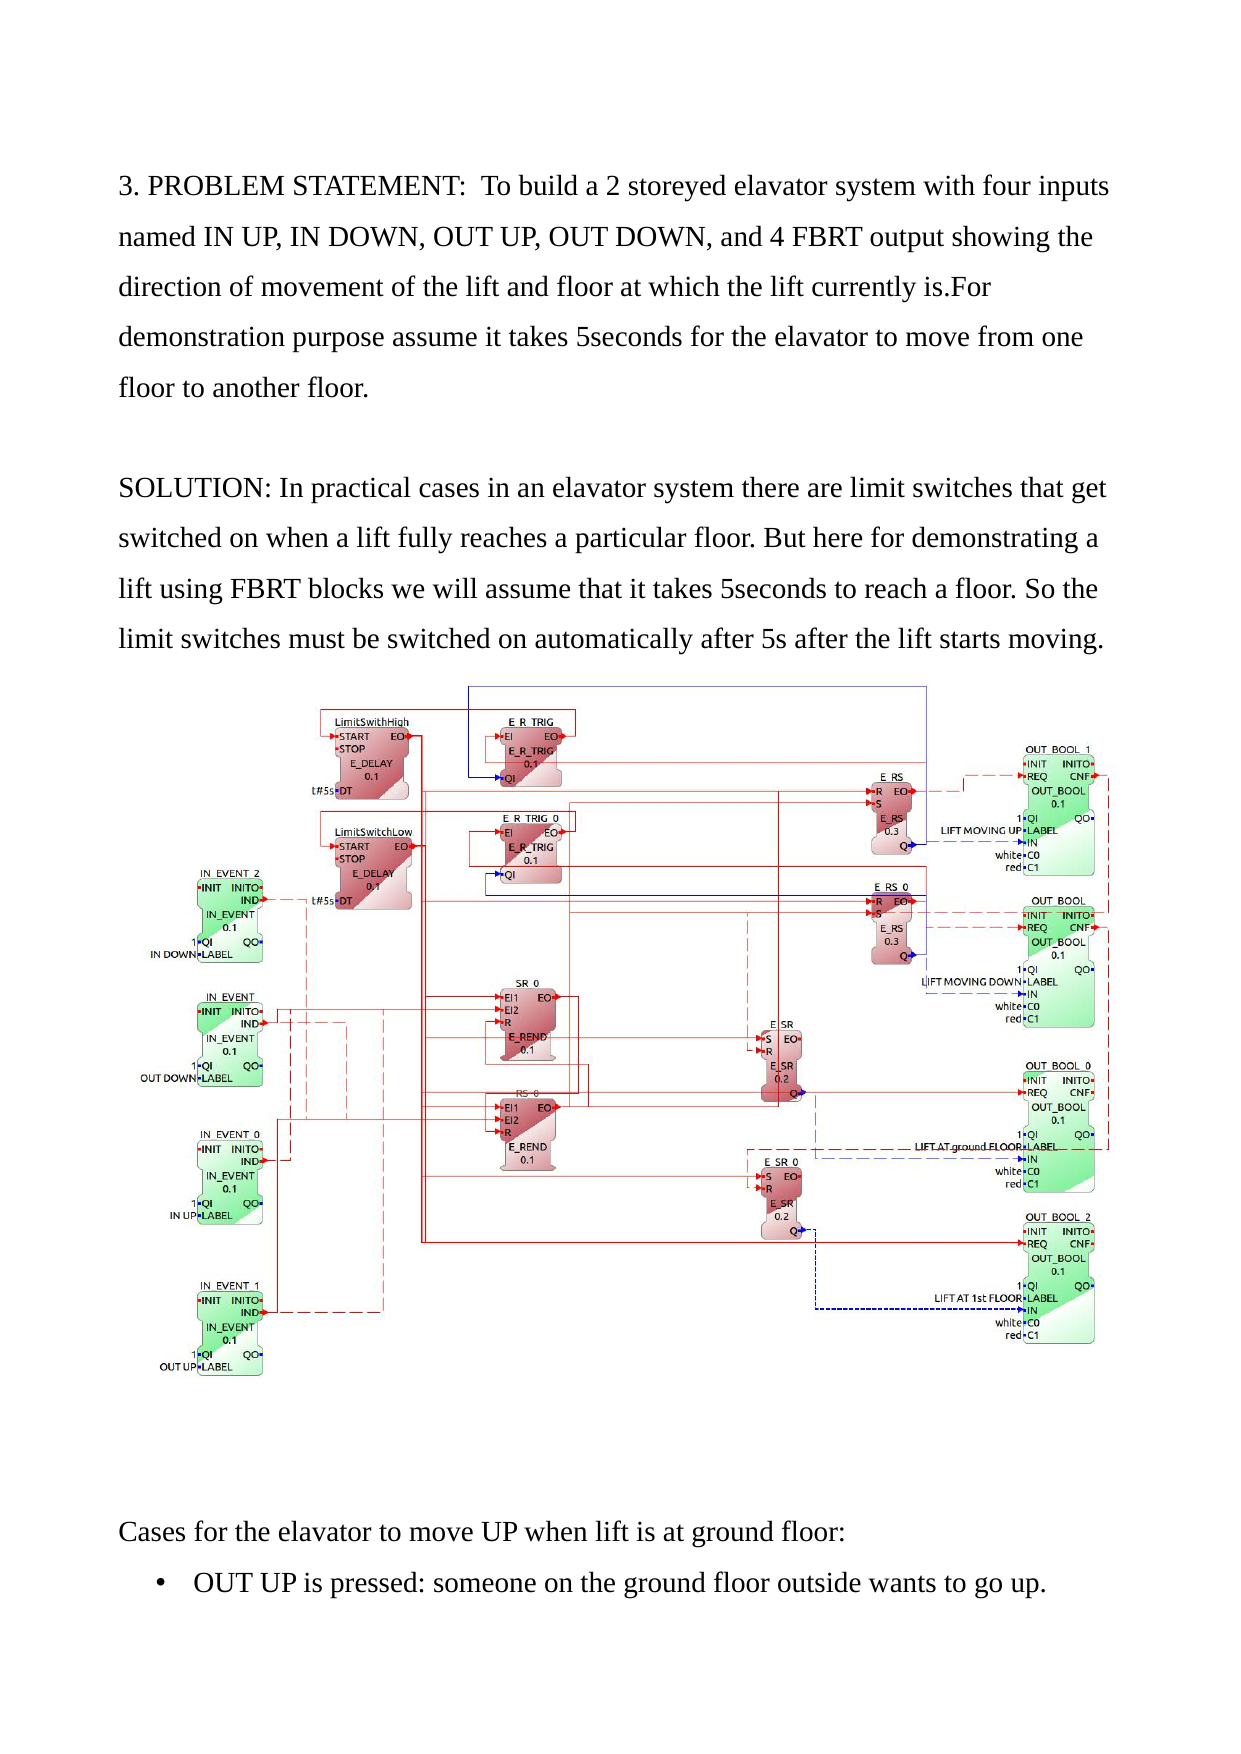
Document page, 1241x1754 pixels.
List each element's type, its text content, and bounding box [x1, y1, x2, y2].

picture [118, 671, 1123, 1397]
text 3. PROBLEM STATEMENT: To build a 2 storeyed elavator system with four inputs named IN UP, IN DOWN, OUT UP, OUT DOWN, and 4 FBRT output showing the direction of movement of the lift and floor at which the lift currently is.For demonstration purpose assume it takes 5seconds for the elavator to move from one floor to another floor. [118, 168, 1122, 403]
text SOLUTION: In practical cases in an elavator system there are limit switches that get switched on when a lift fully reaches a particular floor. But here for demonstrating a lift using FBRT blocks we will assume that it takes 5seconds to reach a floor. So the limit switches must be switched on automatically after 5s after the lift starts moving. [118, 470, 1122, 655]
list OUT UP is pressed: someone on the ground floor outside wants to go up. [156, 1565, 1122, 1598]
text Cases for the elavator to move UP when lift is at ground floor: [118, 1514, 1122, 1548]
